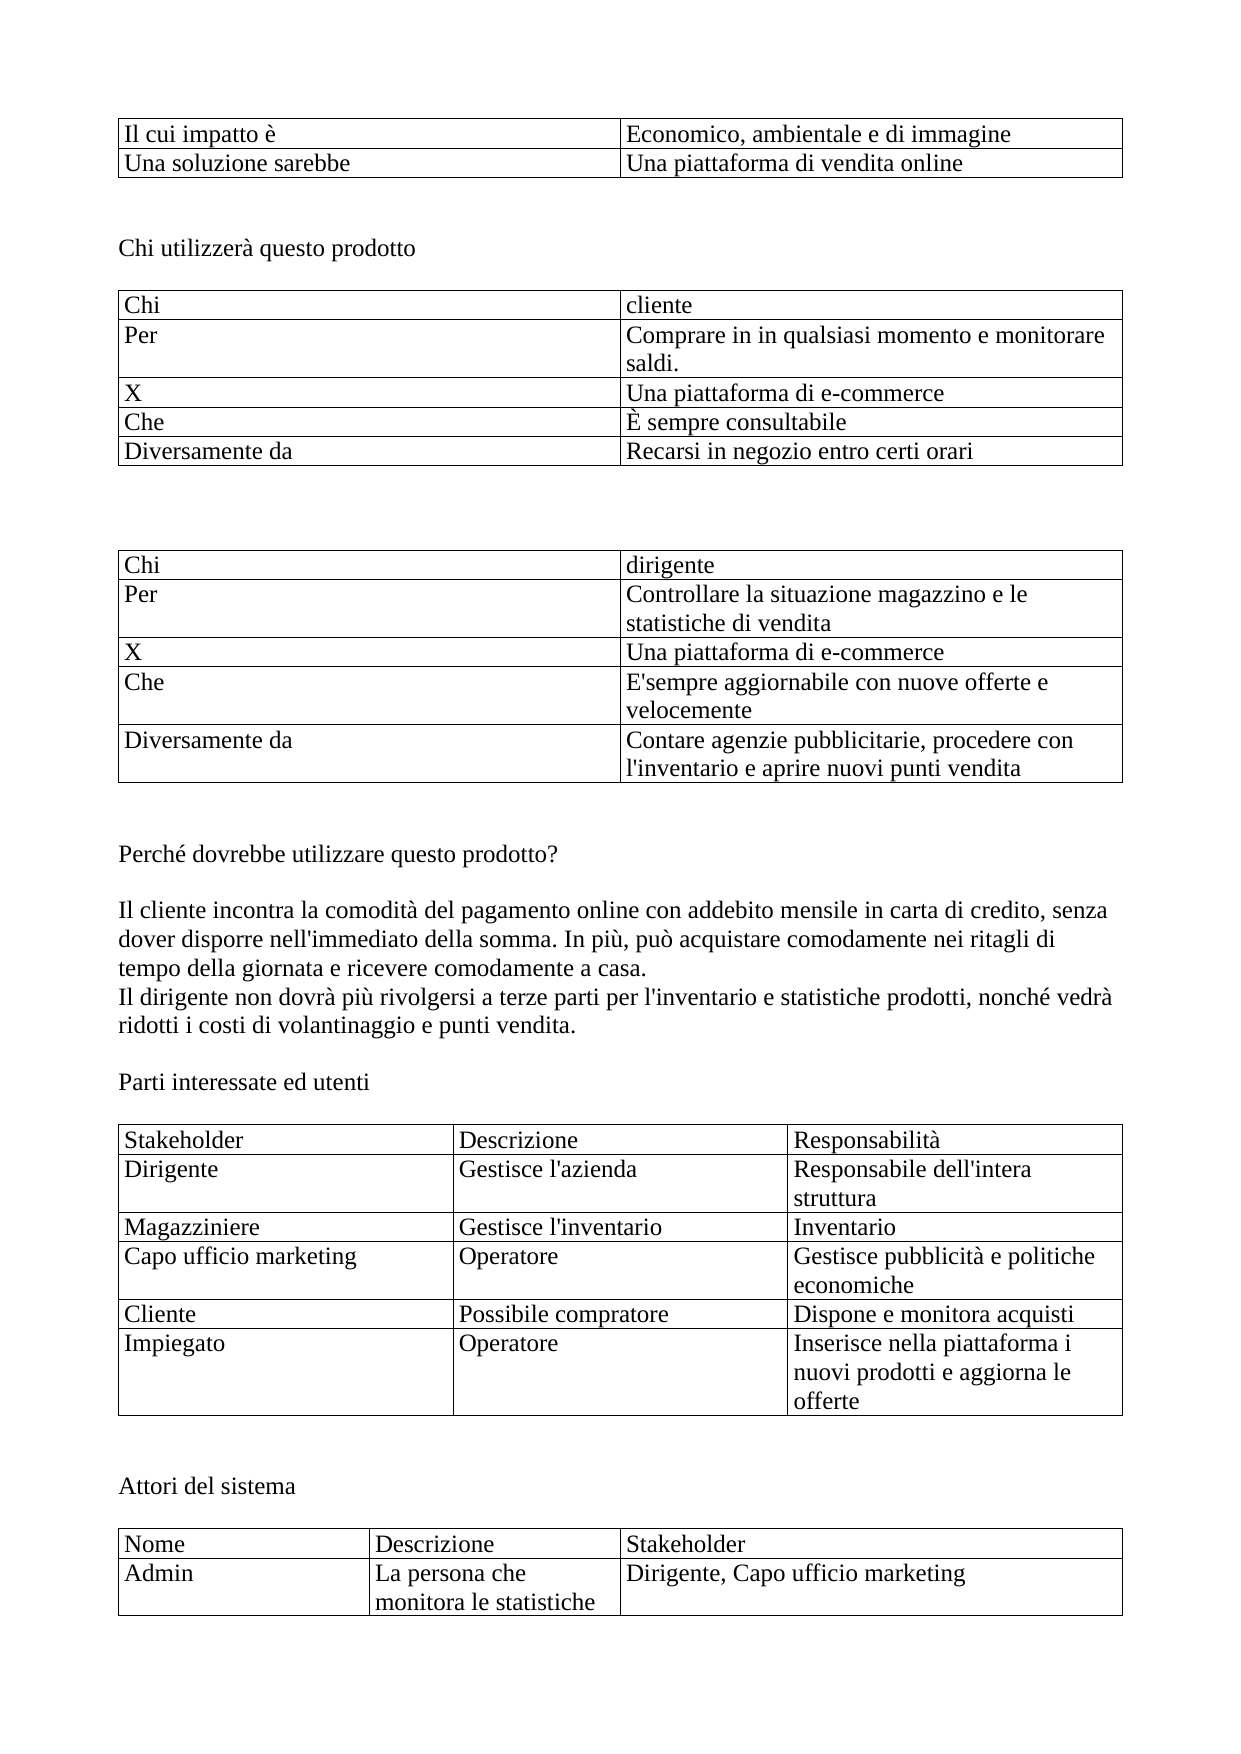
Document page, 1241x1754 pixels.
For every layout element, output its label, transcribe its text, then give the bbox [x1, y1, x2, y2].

table_cell Inventario [788, 1213, 1122, 1241]
table_cell Operatore [454, 1329, 787, 1415]
table_header Nome [119, 1529, 369, 1557]
table_header Responsabilità [788, 1125, 1122, 1153]
table_cell Gestisce l'azienda [454, 1155, 787, 1211]
table_cell Recarsi in negozio entro certi orari [621, 437, 1122, 465]
table_header Chi [119, 551, 620, 579]
table_cell Per [119, 320, 620, 377]
text Attori del sistema [118, 1471, 1122, 1500]
table_cell Magazziniere [119, 1213, 453, 1241]
table_cell Capo ufficio marketing [119, 1242, 453, 1299]
table_cell Economico, ambientale e di immagine [621, 119, 1122, 147]
table_cell Contare agenzie pubblicitarie, procedere con l'inventario e aprire nuovi punti vendita [621, 725, 1122, 782]
table_cell Gestisce pubblicità e politiche economiche [788, 1242, 1122, 1299]
table_cell Diversamente da [119, 725, 620, 782]
table_cell Una piattaforma di vendita online [621, 149, 1122, 177]
table_cell Dirigente [119, 1155, 453, 1211]
table_cell Impiegato [119, 1329, 453, 1415]
text Chi utilizzerà questo prodotto [118, 233, 1122, 262]
table_header dirigente [621, 551, 1122, 579]
table_cell Possibile compratore [454, 1300, 787, 1328]
table_header Descrizione [454, 1125, 787, 1153]
table_cell Comprare in in qualsiasi momento e monitorare saldi. [621, 320, 1122, 377]
table_cell È sempre consultabile [621, 408, 1122, 436]
table_header cliente [621, 291, 1122, 319]
table_header Chi [119, 291, 620, 319]
table_cell Il cui impatto è [119, 119, 620, 147]
table_cell Dispone e monitora acquisti [788, 1300, 1122, 1328]
table_cell X [119, 638, 620, 666]
table_cell X [119, 378, 620, 407]
table_header Stakeholder [119, 1125, 453, 1153]
text Perché dovrebbe utilizzare questo prodotto? [118, 839, 1122, 868]
table_cell Che [119, 408, 620, 436]
table_cell Dirigente, Capo ufficio marketing [621, 1559, 1122, 1615]
table_cell Che [119, 667, 620, 724]
text Il cliente incontra la comodità del pagamento online con addebito mensile in carta di credito, senza dover disporre nell'immediato della somma. In più, può acquistare comodamente nei ritagli di tempo della giornata e ricevere comodamente a casa. [118, 896, 1122, 982]
table_cell Una piattaforma di e-commerce [621, 638, 1122, 666]
table_cell Responsabile dell'intera struttura [788, 1155, 1122, 1211]
table_cell La persona che monitora le statistiche [370, 1559, 620, 1615]
table_cell Admin [119, 1559, 369, 1615]
table_cell E'sempre aggiornabile con nuove offerte e velocemente [621, 667, 1122, 724]
table_cell Una piattaforma di e-commerce [621, 378, 1122, 407]
table_cell Cliente [119, 1300, 453, 1328]
table_cell Inserisce nella piattaforma i nuovi prodotti e aggiorna le offerte [788, 1329, 1122, 1415]
table_cell Operatore [454, 1242, 787, 1299]
table_cell Una soluzione sarebbe [119, 149, 620, 177]
table_cell Controllare la situazione magazzino e le statistiche di vendita [621, 580, 1122, 637]
table_header Stakeholder [621, 1529, 1122, 1557]
table_cell Gestisce l'inventario [454, 1213, 787, 1241]
table_cell Diversamente da [119, 437, 620, 465]
table_header Descrizione [370, 1529, 620, 1557]
text Il dirigente non dovrà più rivolgersi a terze parti per l'inventario e statistiche prodotti, nonché vedrà ridotti i costi di volantinaggio e punti vendita. [118, 982, 1122, 1039]
table_cell Per [119, 580, 620, 637]
text Parti interessate ed utenti [118, 1067, 1122, 1096]
